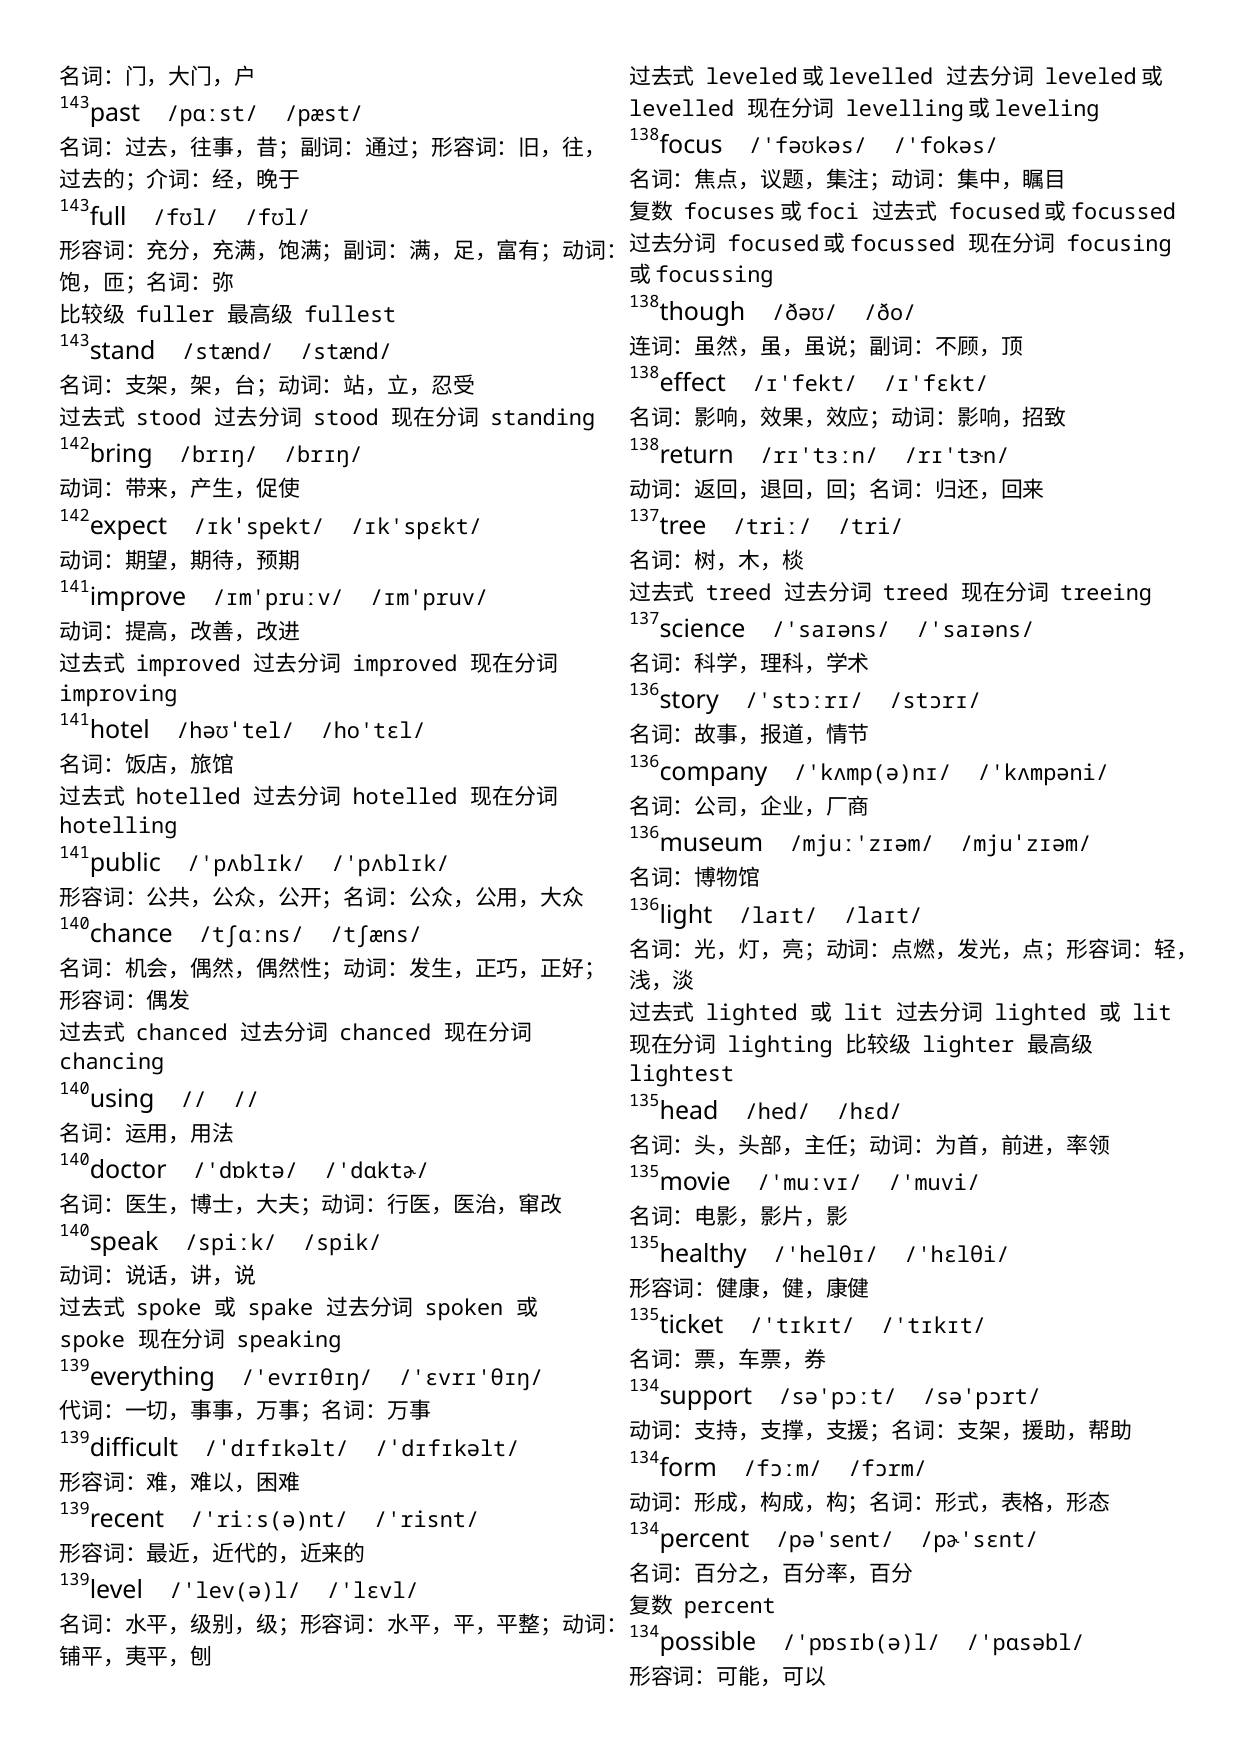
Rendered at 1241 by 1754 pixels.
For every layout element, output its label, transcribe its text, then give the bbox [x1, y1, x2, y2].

text 动词：期望，期待，预期 [59, 543, 611, 574]
text 名词：医生，博士，大夫；动词：行医，医治，窜改 [59, 1187, 611, 1219]
text 139everything /'evrɪθɪŋ/ /'ɛvrɪ'θɪŋ/ [59, 1354, 611, 1393]
text 141public /'pʌblɪk/ /'pʌblɪk/ [59, 840, 611, 880]
text 136company /'kʌmp(ə)nɪ/ /'kʌmpəni/ [629, 749, 1181, 789]
text 134percent /pə'sent/ /pɚ'sɛnt/ [629, 1516, 1181, 1556]
text 形容词：健康，健，康健 [629, 1271, 1181, 1302]
text 140speak /spiːk/ /spik/ [59, 1219, 611, 1258]
text 136light /laɪt/ /laɪt/ [629, 892, 1181, 932]
text 形容词：充分，充满，饱满；副词：满，足，富有；动词：饱，匝；名词：弥 [59, 233, 611, 297]
text 过去式 stood 过去分词 stood 现在分词 standing [59, 400, 611, 432]
text 138though /ðəʊ/ /ðo/ [629, 289, 1181, 329]
text 连词：虽然，虽，虽说；副词：不顾，顶 [629, 329, 1181, 361]
text 动词：形成，构成，构；名词：形式，表格，形态 [629, 1485, 1181, 1516]
text 名词：电影，影片，影 [629, 1199, 1181, 1231]
text 名词：科学，理科，学术 [629, 646, 1181, 678]
text 名词：故事，报道，情节 [629, 717, 1181, 749]
text 143stand /stænd/ /stænd/ [59, 328, 611, 368]
text 名词：支架，架，台；动词：站，立，忍受 [59, 368, 611, 400]
text 名词：焦点，议题，集注；动词：集中，瞩目 [629, 162, 1181, 194]
text 名词：百分之，百分率，百分 [629, 1556, 1181, 1588]
text 137tree /triː/ /tri/ [629, 503, 1181, 543]
text 135head /hed/ /hɛd/ [629, 1088, 1181, 1128]
text 136story /'stɔːrɪ/ /stɔrɪ/ [629, 678, 1181, 717]
text 136museum /mjuː'zɪəm/ /mjuˈzɪəm/ [629, 821, 1181, 860]
text 142expect /ɪkˈspekt/ /ɪk'spɛkt/ [59, 503, 611, 543]
text 135healthy /'helθɪ/ /'hɛlθi/ [629, 1231, 1181, 1271]
text 134support /sə'pɔːt/ /sə'pɔrt/ [629, 1374, 1181, 1413]
text 139difficult /ˈdɪfɪkəlt/ /ˈdɪfɪkəlt/ [59, 1425, 611, 1465]
text 138effect /ɪ'fekt/ /ɪ'fɛkt/ [629, 361, 1181, 400]
text 过去式 improved 过去分词 improved 现在分词 improving [59, 646, 611, 707]
text 过去式 leveled或levelled 过去分词 leveled或levelled 现在分词 levelling或leveling [629, 59, 1181, 123]
text 名词：影响，效果，效应；动词：影响，招致 [629, 400, 1181, 432]
text 140chance /tʃɑːns/ /tʃæns/ [59, 912, 611, 951]
text 141improve /ɪm'pruːv/ /ɪm'pruv/ [59, 574, 611, 614]
text 形容词：可能，可以 [629, 1659, 1181, 1691]
text 138focus /'fəʊkəs/ /'fokəs/ [629, 123, 1181, 162]
text 名词：饭店，旅馆 [59, 747, 611, 779]
text 139level /'lev(ə)l/ /'lɛvl/ [59, 1568, 611, 1607]
text 比较级 fuller 最高级 fullest [59, 297, 611, 328]
text 142bring /brɪŋ/ /brɪŋ/ [59, 432, 611, 471]
text 137science /'saɪəns/ /'saɪəns/ [629, 606, 1181, 646]
text 过去式 hotelled 过去分词 hotelled 现在分词 hotelling [59, 779, 611, 840]
text 过去式 spoke 或 spake 过去分词 spoken 或 spoke 现在分词 speaking [59, 1290, 611, 1354]
text 动词：说话，讲，说 [59, 1258, 611, 1290]
text 形容词：难，难以，困难 [59, 1465, 611, 1496]
text 名词：门，大门，户 [59, 59, 611, 91]
text 名词：机会，偶然，偶然性；动词：发生，正巧，正好；形容词：偶发 [59, 951, 611, 1014]
text 135movie /'muːvɪ/ /'muvi/ [629, 1159, 1181, 1199]
text 143past /pɑːst/ /pæst/ [59, 91, 611, 130]
text 134form /fɔːm/ /fɔrm/ [629, 1445, 1181, 1485]
text 代词：一切，事事，万事；名词：万事 [59, 1393, 611, 1425]
text 139recent /'riːs(ə)nt/ /'risnt/ [59, 1496, 611, 1536]
text 143full /fʊl/ /fʊl/ [59, 194, 611, 233]
text 名词：票，车票，券 [629, 1342, 1181, 1374]
text 动词：提高，改善，改进 [59, 614, 611, 646]
text 形容词：公共，公众，公开；名词：公众，公用，大众 [59, 880, 611, 912]
text 复数 focuses或foci 过去式 focused或focussed 过去分词 focused或focussed 现在分词 focusing或focussing [629, 194, 1181, 289]
text 过去式 lighted 或 lit 过去分词 lighted 或 lit 现在分词 lighting 比较级 lighter 最高级 lightest [629, 995, 1181, 1088]
text 复数 percent [629, 1588, 1181, 1619]
text 140using // // [59, 1076, 611, 1116]
text 动词：支持，支撑，支援；名词：支架，援助，帮助 [629, 1413, 1181, 1445]
text 134possible /'pɒsɪb(ə)l/ /'pɑsəbl/ [629, 1619, 1181, 1659]
text 名词：光，灯，亮；动词：点燃，发光，点；形容词：轻，浅，淡 [629, 932, 1181, 995]
text 名词：头，头部，主任；动词：为首，前进，率领 [629, 1128, 1181, 1159]
text 形容词：最近，近代的，近来的 [59, 1536, 611, 1568]
text 名词：过去，往事，昔；副词：通过；形容词：旧，往，过去的；介词：经，晚于 [59, 130, 611, 194]
text 138return /rɪ'tɜːn/ /rɪ'tɝn/ [629, 432, 1181, 472]
text 名词：水平，级别，级；形容词：水平，平，平整；动词：铺平，夷平，刨 [59, 1607, 611, 1671]
text 141hotel /həʊˈtel/ /ho'tɛl/ [59, 707, 611, 747]
text 动词：带来，产生，促使 [59, 471, 611, 503]
text 名词：树，木，棪 [629, 543, 1181, 575]
text 135ticket /'tɪkɪt/ /'tɪkɪt/ [629, 1302, 1181, 1342]
text 名词：运用，用法 [59, 1116, 611, 1147]
text 过去式 treed 过去分词 treed 现在分词 treeing [629, 575, 1181, 606]
text 名词：公司，企业，厂商 [629, 789, 1181, 821]
text 过去式 chanced 过去分词 chanced 现在分词 chancing [59, 1014, 611, 1076]
text 名词：博物馆 [629, 860, 1181, 892]
text 140doctor /'dɒktə/ /'dɑktɚ/ [59, 1147, 611, 1187]
text 动词：返回，退回，回；名词：归还，回来 [629, 472, 1181, 503]
